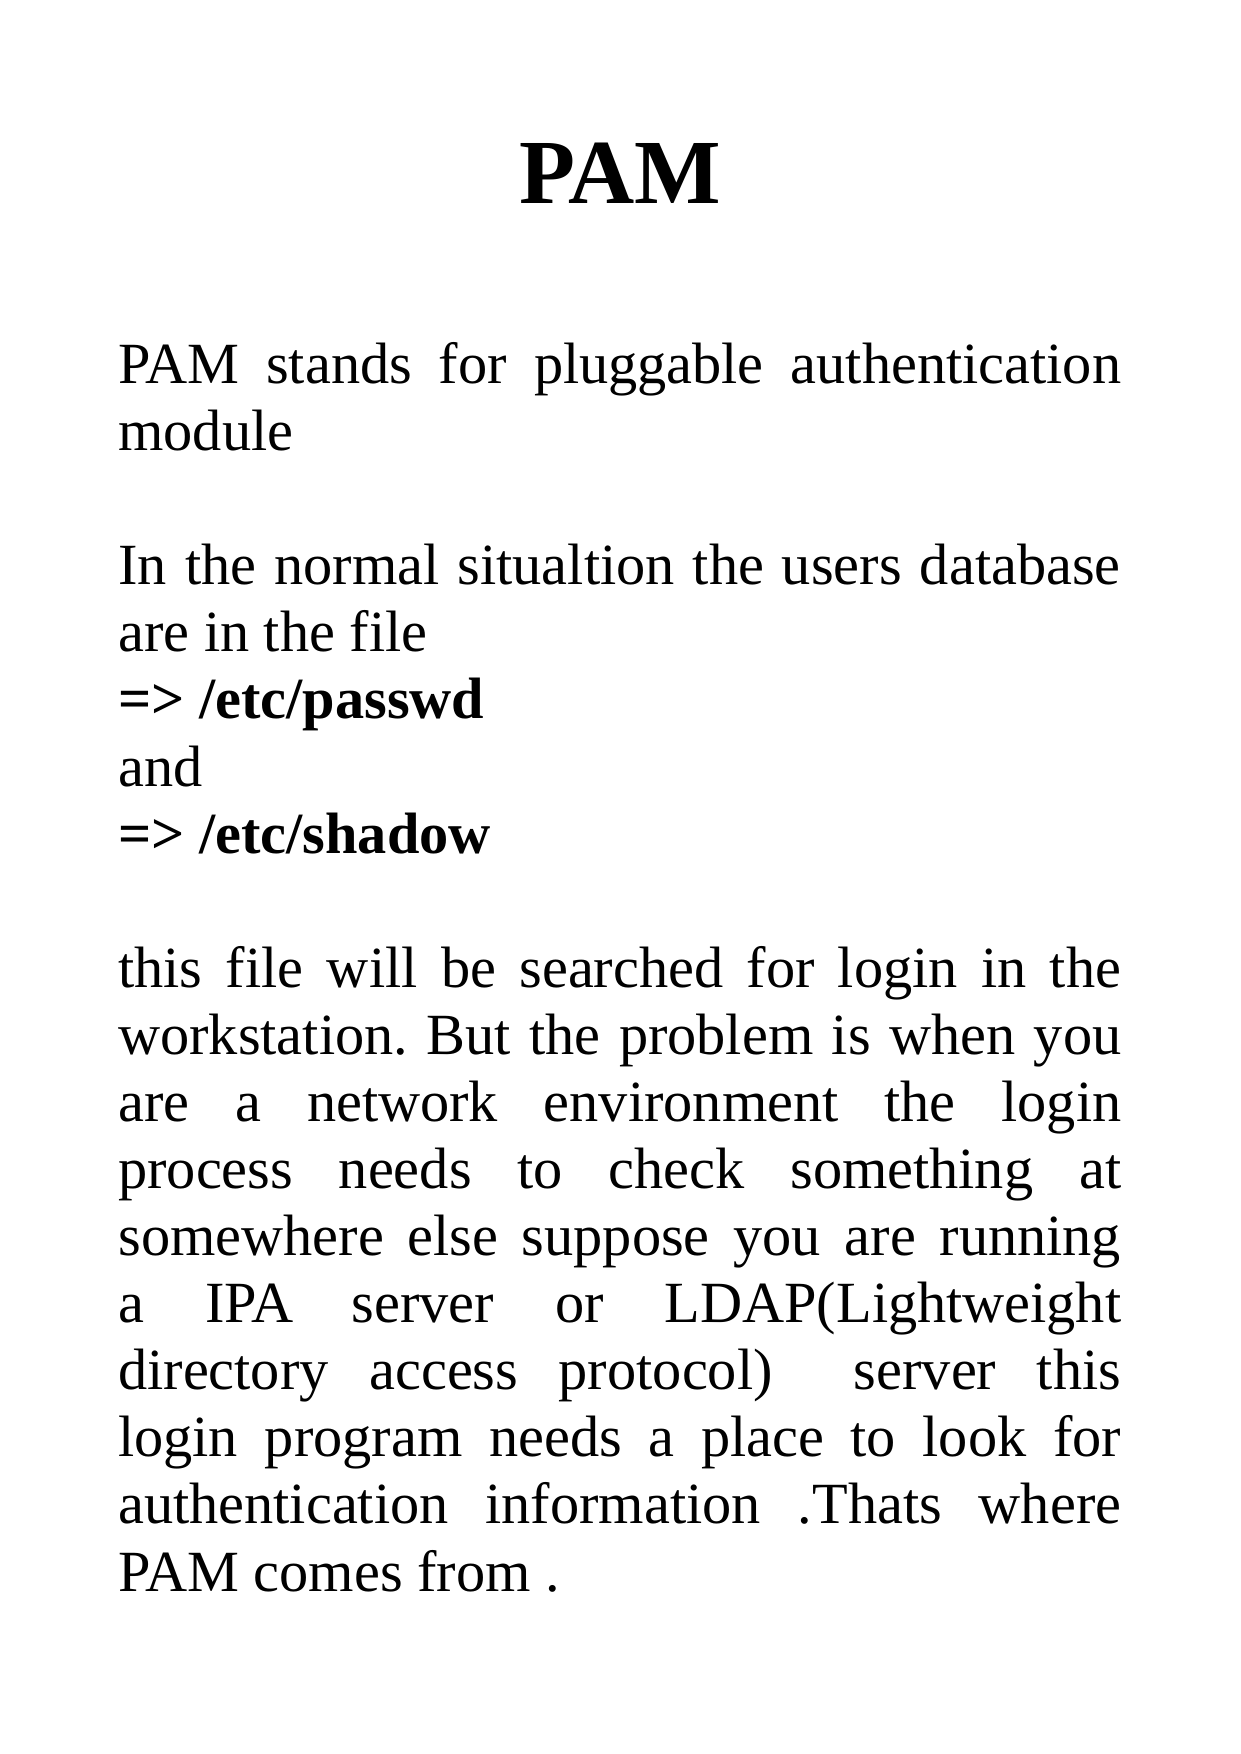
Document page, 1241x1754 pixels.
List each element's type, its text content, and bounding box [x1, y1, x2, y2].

text PAM [118, 118, 1122, 223]
text this file will be searched for login in the workstation. But the problem is when you are a network environment the login process needs to check something at somewhere else suppose you are running a IPA server or LDAP(Lightweight directory access protocol) server this login program needs a place to look for authentication information .Thats where PAM comes from . [118, 933, 1122, 1603]
text PAM stands for pluggable authentication module [118, 329, 1122, 463]
text => /etc/shadow [118, 798, 1122, 866]
text In the normal situaltion the users database are in the file [118, 530, 1122, 664]
text => /etc/passwd [118, 664, 1122, 731]
text and [118, 731, 1122, 798]
